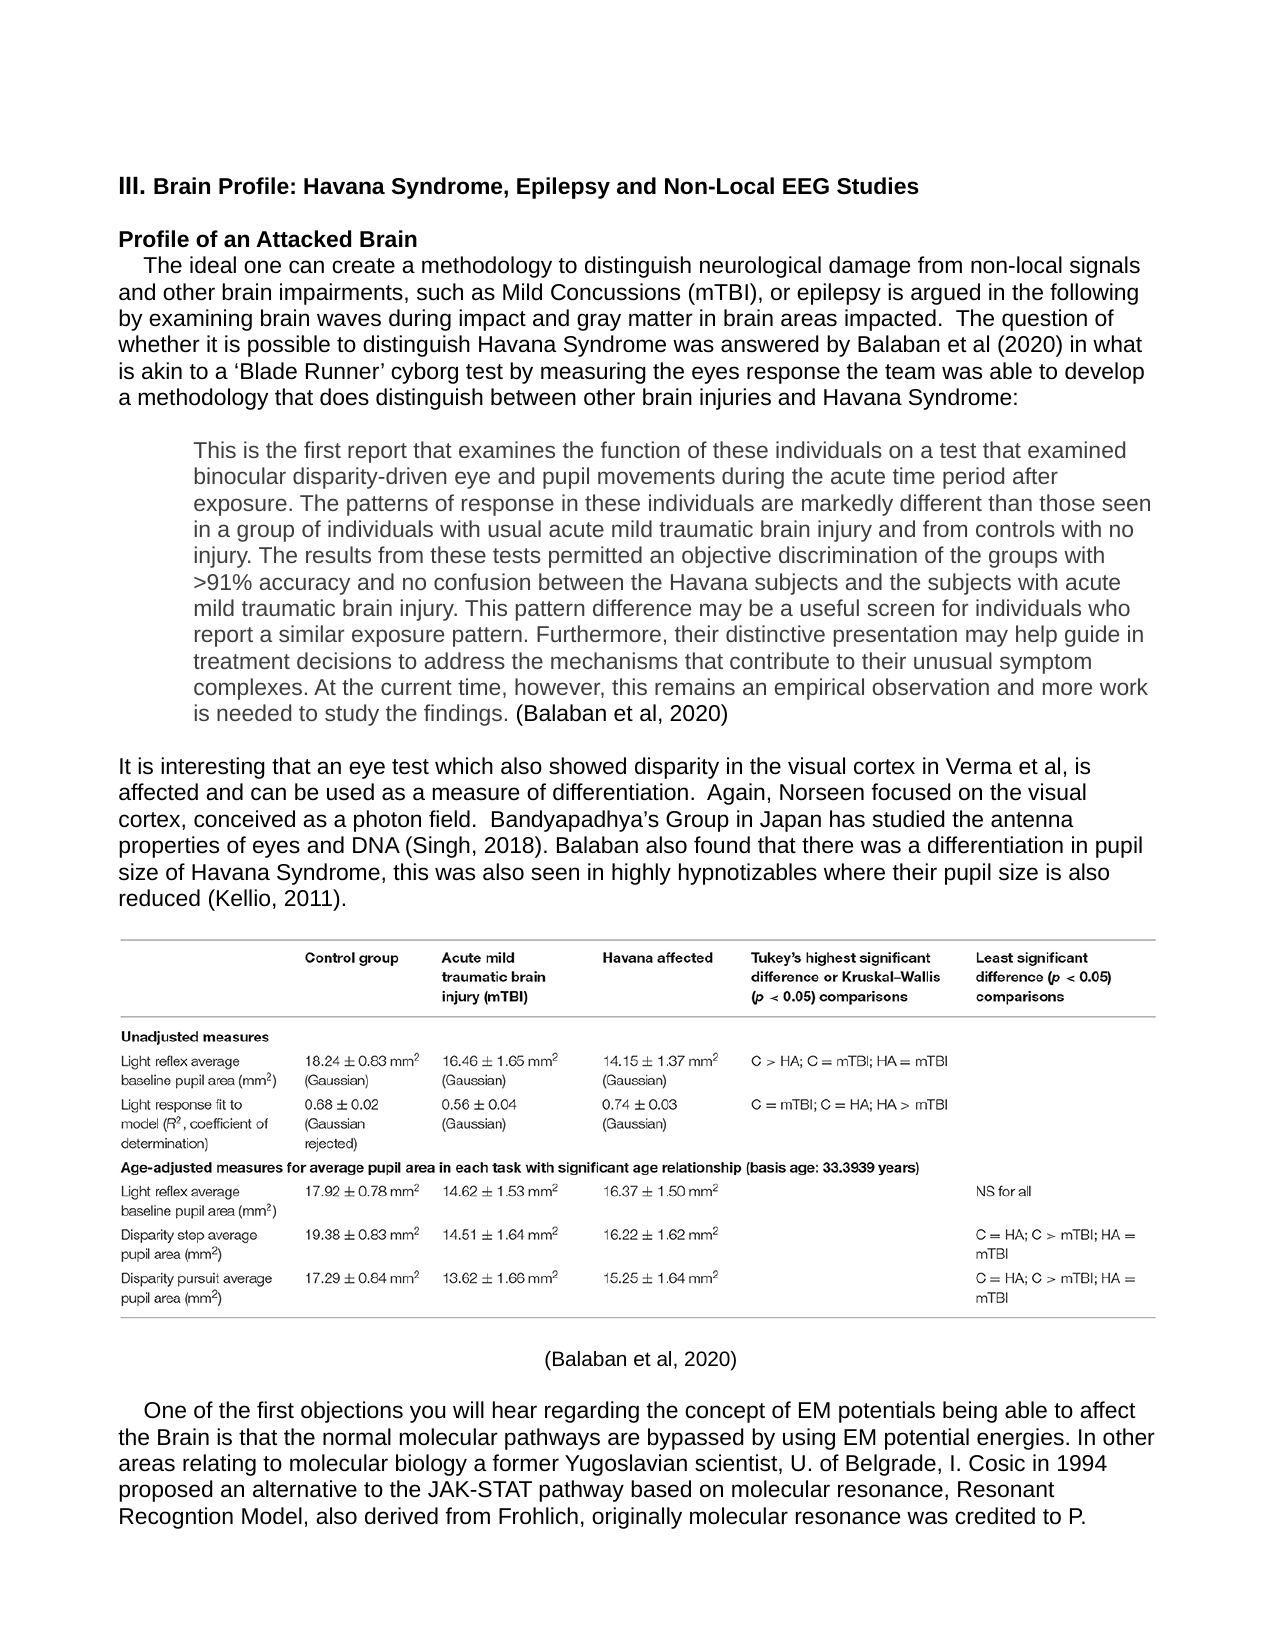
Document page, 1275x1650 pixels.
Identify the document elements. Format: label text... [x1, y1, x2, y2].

text This is the first report that examines the function of these individuals on a test that examined binocular disparity-driven eye and pupil movements during the acute time period after exposure. The patterns of response in these individuals are markedly different than those seen in a group of individuals with usual acute mild traumatic brain injury and from controls with no injury. The results from these tests permitted an objective discrimination of the groups with >91% accuracy and no confusion between the Havana subjects and the subjects with acute mild traumatic brain injury. This pattern difference may be a useful screen for individuals who report a similar exposure pattern. Furthermore, their distinctive presentation may help guide in treatment decisions to address the mechanisms that contribute to their unusual symptom complexes. At the current time, however, this remains an empirical observation and more work is needed to study the findings. (Balaban et al, 2020) [193, 437, 1157, 727]
text The ideal one can create a methodology to distinguish neurological damage from non-local signals and other brain impairments, such as Mild Concussions (mTBI), or epilepsy is argued in the following by examining brain waves during impact and gray matter in brain areas impacted. The question of whether it is possible to distinguish Havana Syndrome was answered by Balaban et al (2020) in what is akin to a ‘Blade Runner’ cyborg test by measuring the eyes response the team was able to develop a methodology that does distinguish between other brain injuries and Havana Syndrome: [118, 252, 1157, 410]
text Profile of an Attacked Brain [118, 226, 1157, 252]
text (Balaban et al, 2020) [118, 1344, 1157, 1371]
text One of the first objections you will hear regarding the concept of EM potentials being able to affect the Brain is that the normal molecular pathways are bypassed by using EM potential energies. In other areas relating to molecular biology a former Yugoslavian scientist, U. of Belgrade, I. Cosic in 1994 proposed an alternative to the JAK-STAT pathway based on molecular resonance, Resonant Recogntion Model, also derived from Frohlich, originally molecular resonance was credited to P. [118, 1397, 1157, 1529]
text It is interesting that an eye test which also showed disparity in the visual cortex in Verma et al, is affected and can be used as a measure of differentiation. Again, Norseen focused on the visual cortex, conceived as a photon field. Bandyapadhya’s Group in Japan has studied the antenna properties of eyes and DNA (Singh, 2018). Balaban also found that there was a differentiation in pupil size of Havana Syndrome, this was also seen in highly hypnotizables where their pupil size is also reduced (Kellio, 2011). [118, 753, 1157, 911]
picture [118, 937, 1157, 1319]
text III. Brain Profile: Havana Syndrome, Epilepsy and Non-Local EEG Studies [118, 171, 1157, 199]
